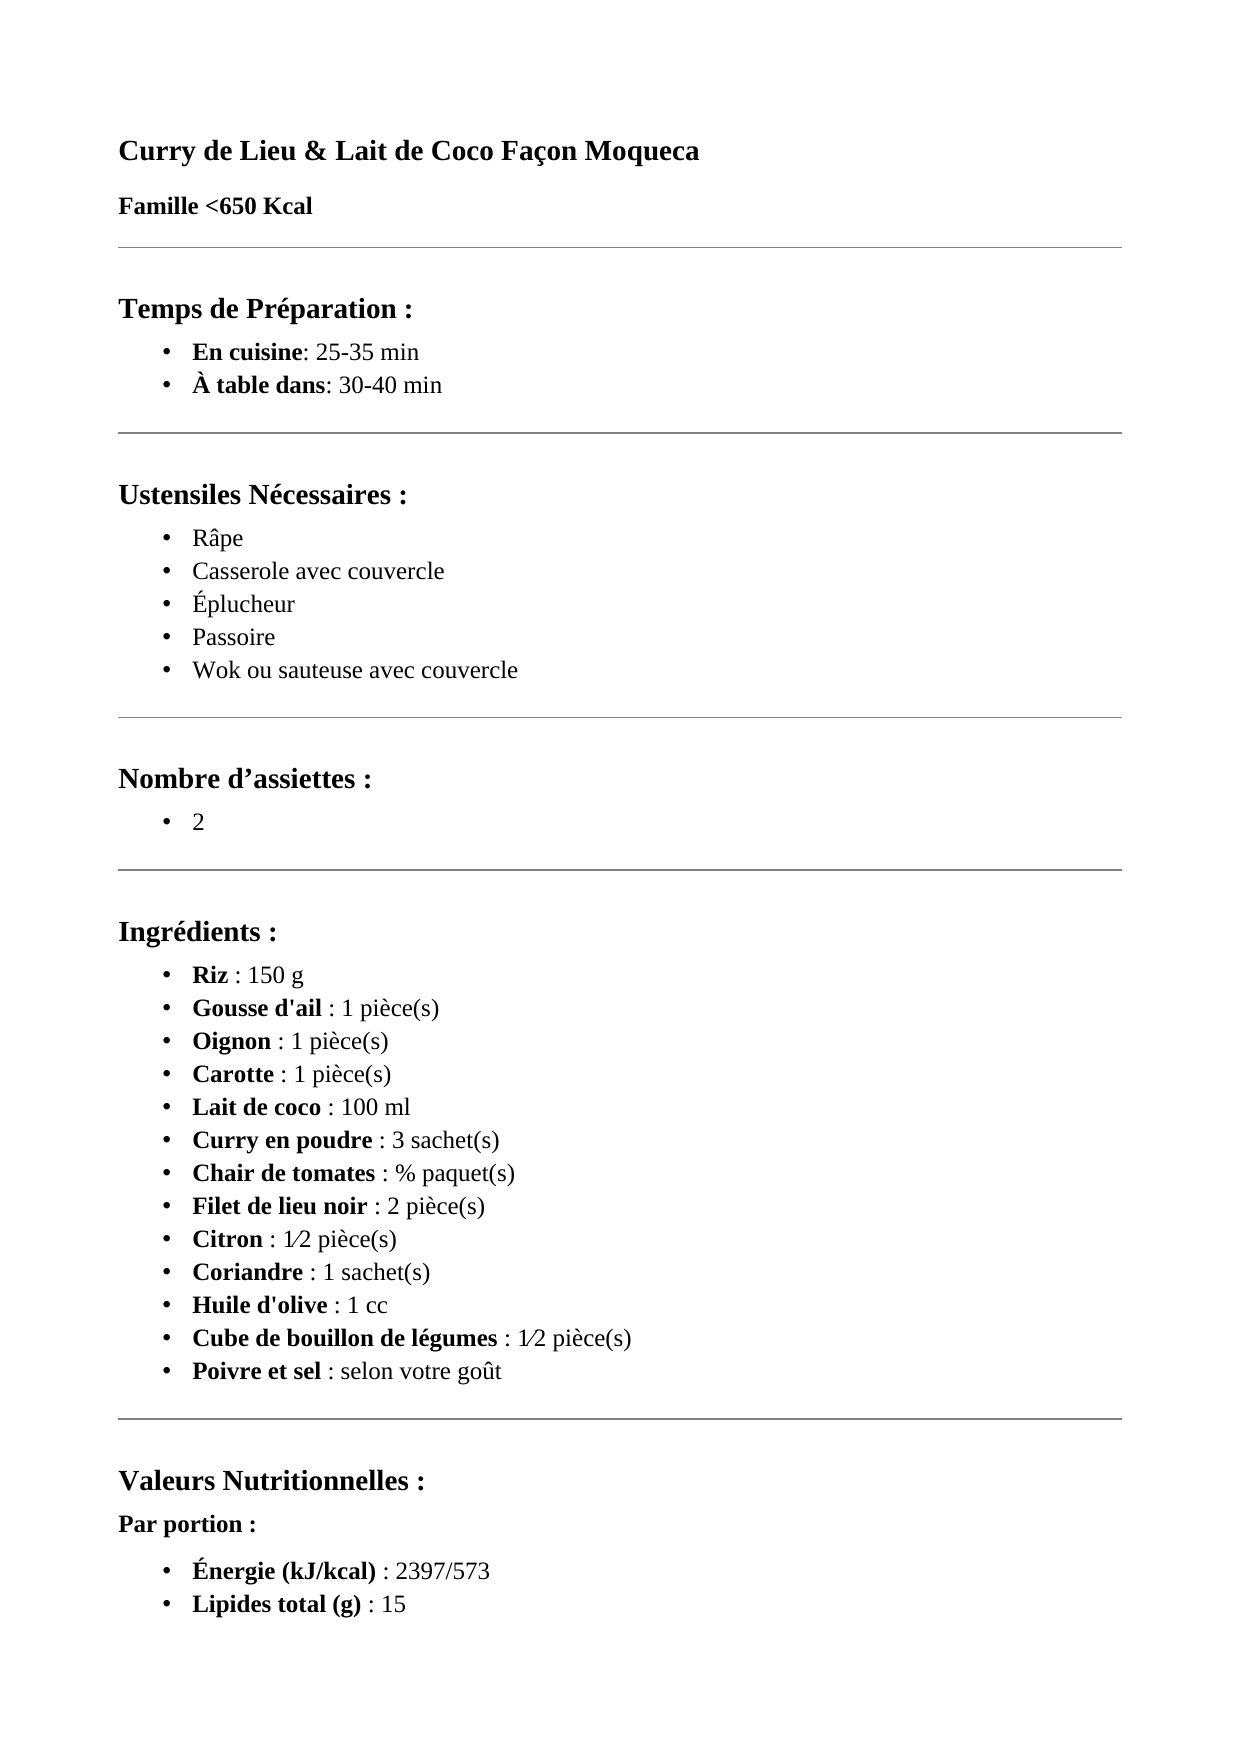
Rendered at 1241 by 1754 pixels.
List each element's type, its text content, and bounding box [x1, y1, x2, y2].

list Lipides total (g) : 15 [162, 1589, 1122, 1618]
subtitle Ustensiles Nécessaires : [118, 477, 1122, 510]
list Chair de tomates : % paquet(s) [162, 1158, 1122, 1187]
list Lait de coco : 100 ml [162, 1092, 1122, 1121]
subtitle Ingrédients : [118, 914, 1122, 947]
list Riz : 150 g [162, 960, 1122, 989]
list Énergie (kJ/kcal) : 2397/573 [162, 1556, 1122, 1585]
list Filet de lieu noir : 2 pièce(s) [162, 1191, 1122, 1220]
list Passoire [162, 622, 1122, 651]
list Carotte : 1 pièce(s) [162, 1059, 1122, 1088]
list Cube de bouillon de légumes : 1⁄2 pièce(s) [162, 1323, 1122, 1352]
subtitle Temps de Préparation : [118, 291, 1122, 325]
list Casserole avec couvercle [162, 556, 1122, 585]
list Poivre et sel : selon votre goût [162, 1356, 1122, 1385]
list Huile d'olive : 1 cc [162, 1290, 1122, 1319]
subtitle Nombre d’assiettes : [118, 761, 1122, 795]
list Oignon : 1 pièce(s) [162, 1026, 1122, 1055]
list Curry en poudre : 3 sachet(s) [162, 1125, 1122, 1154]
subtitle Curry de Lieu & Lait de Coco Façon Moqueca [118, 133, 1122, 166]
list Wok ou sauteuse avec couvercle [162, 655, 1122, 684]
list Éplucheur [162, 589, 1122, 618]
subtitle Valeurs Nutritionnelles : [118, 1463, 1122, 1496]
list À table dans: 30-40 min [162, 370, 1122, 399]
list Râpe [162, 523, 1122, 552]
subtitle Famille <650 Kcal [118, 191, 1122, 220]
list 2 [162, 807, 1122, 836]
list Gousse d'ail : 1 pièce(s) [162, 993, 1122, 1022]
text Par portion : [118, 1509, 1122, 1537]
list Citron : 1⁄2 pièce(s) [162, 1224, 1122, 1253]
list En cuisine: 25-35 min [162, 337, 1122, 366]
list Coriandre : 1 sachet(s) [162, 1257, 1122, 1286]
